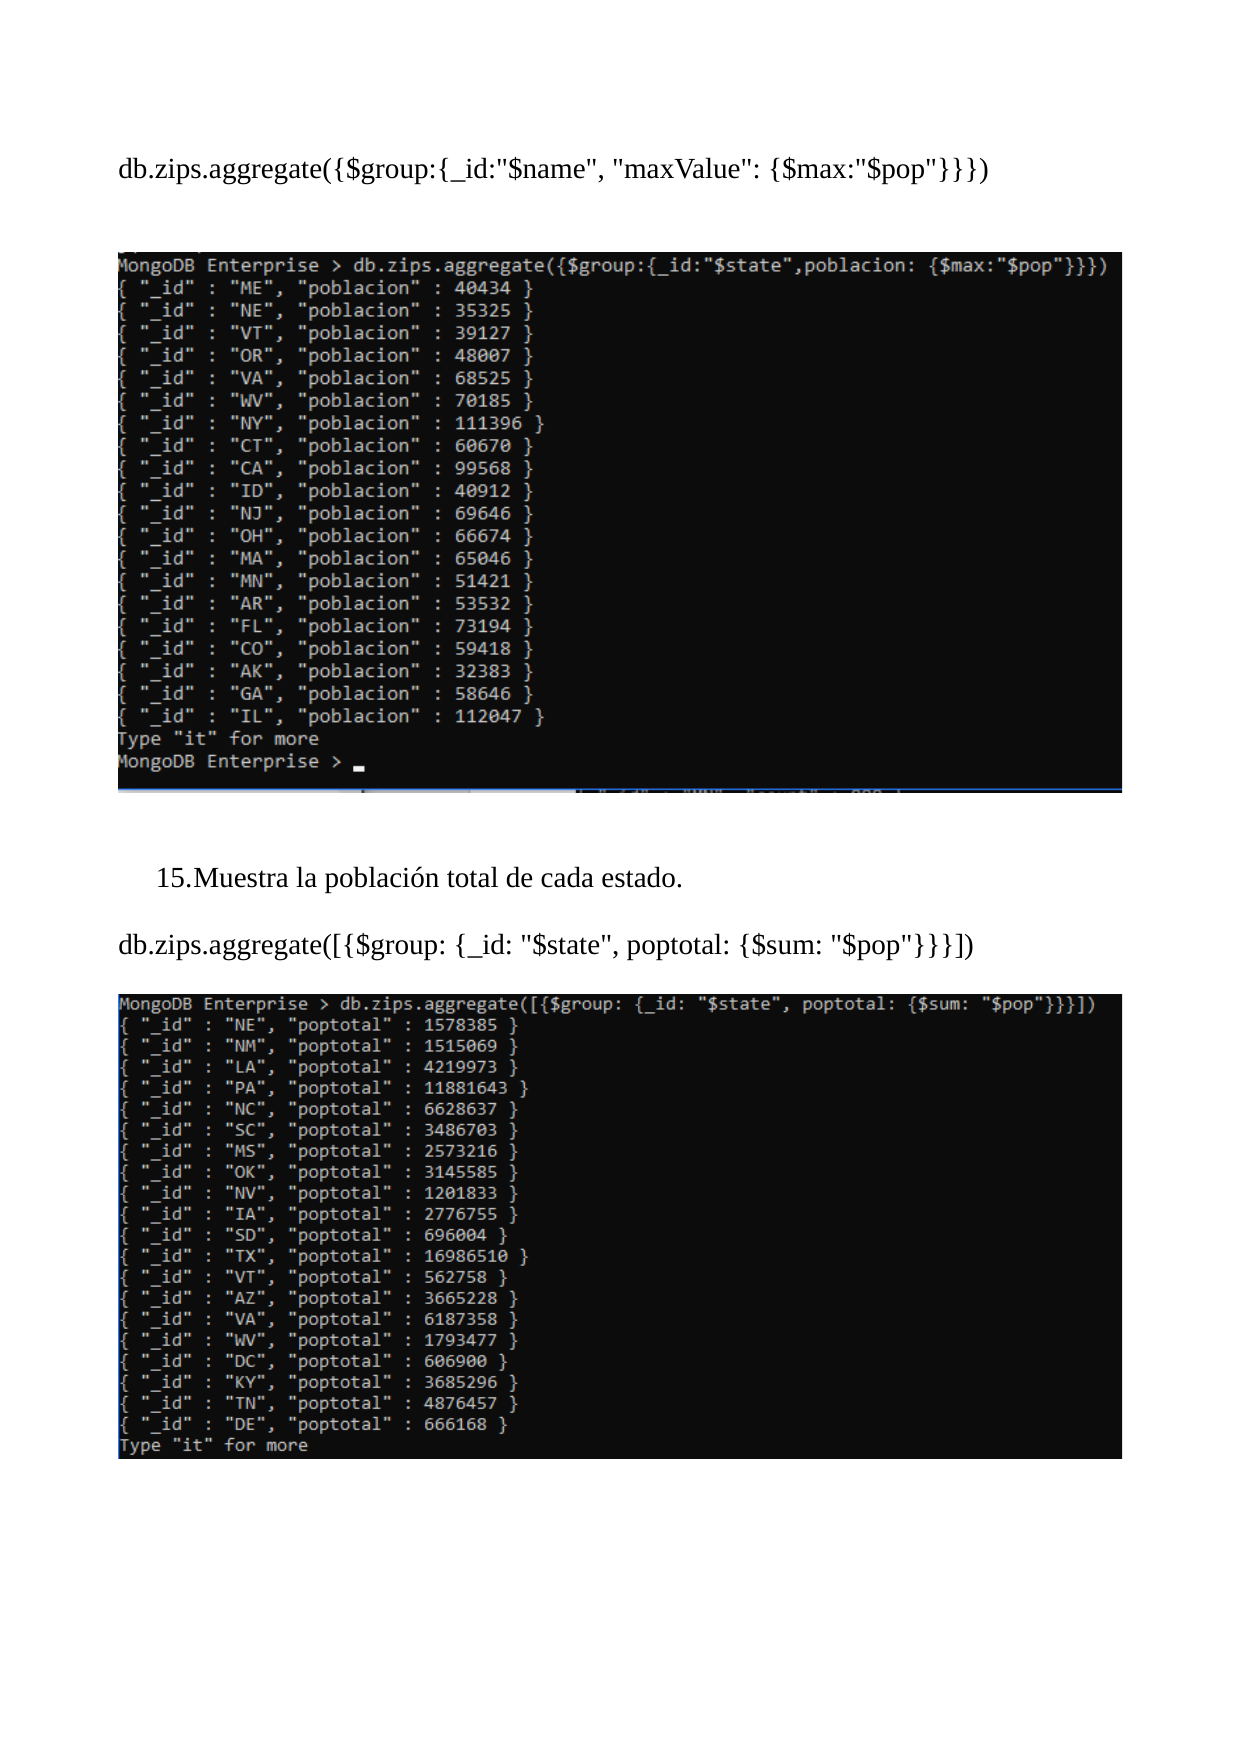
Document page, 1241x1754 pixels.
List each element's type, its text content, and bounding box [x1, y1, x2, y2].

text db.zips.aggregate({$group:{_id:"$name", "maxValue": {$max:"$pop"}}}) [118, 152, 1122, 185]
list Muestra la población total de cada estado. [156, 860, 1122, 894]
text db.zips.aggregate([{$group: {_id: "$state", poptotal: {$sum: "$pop"}}}]) [118, 927, 1122, 961]
